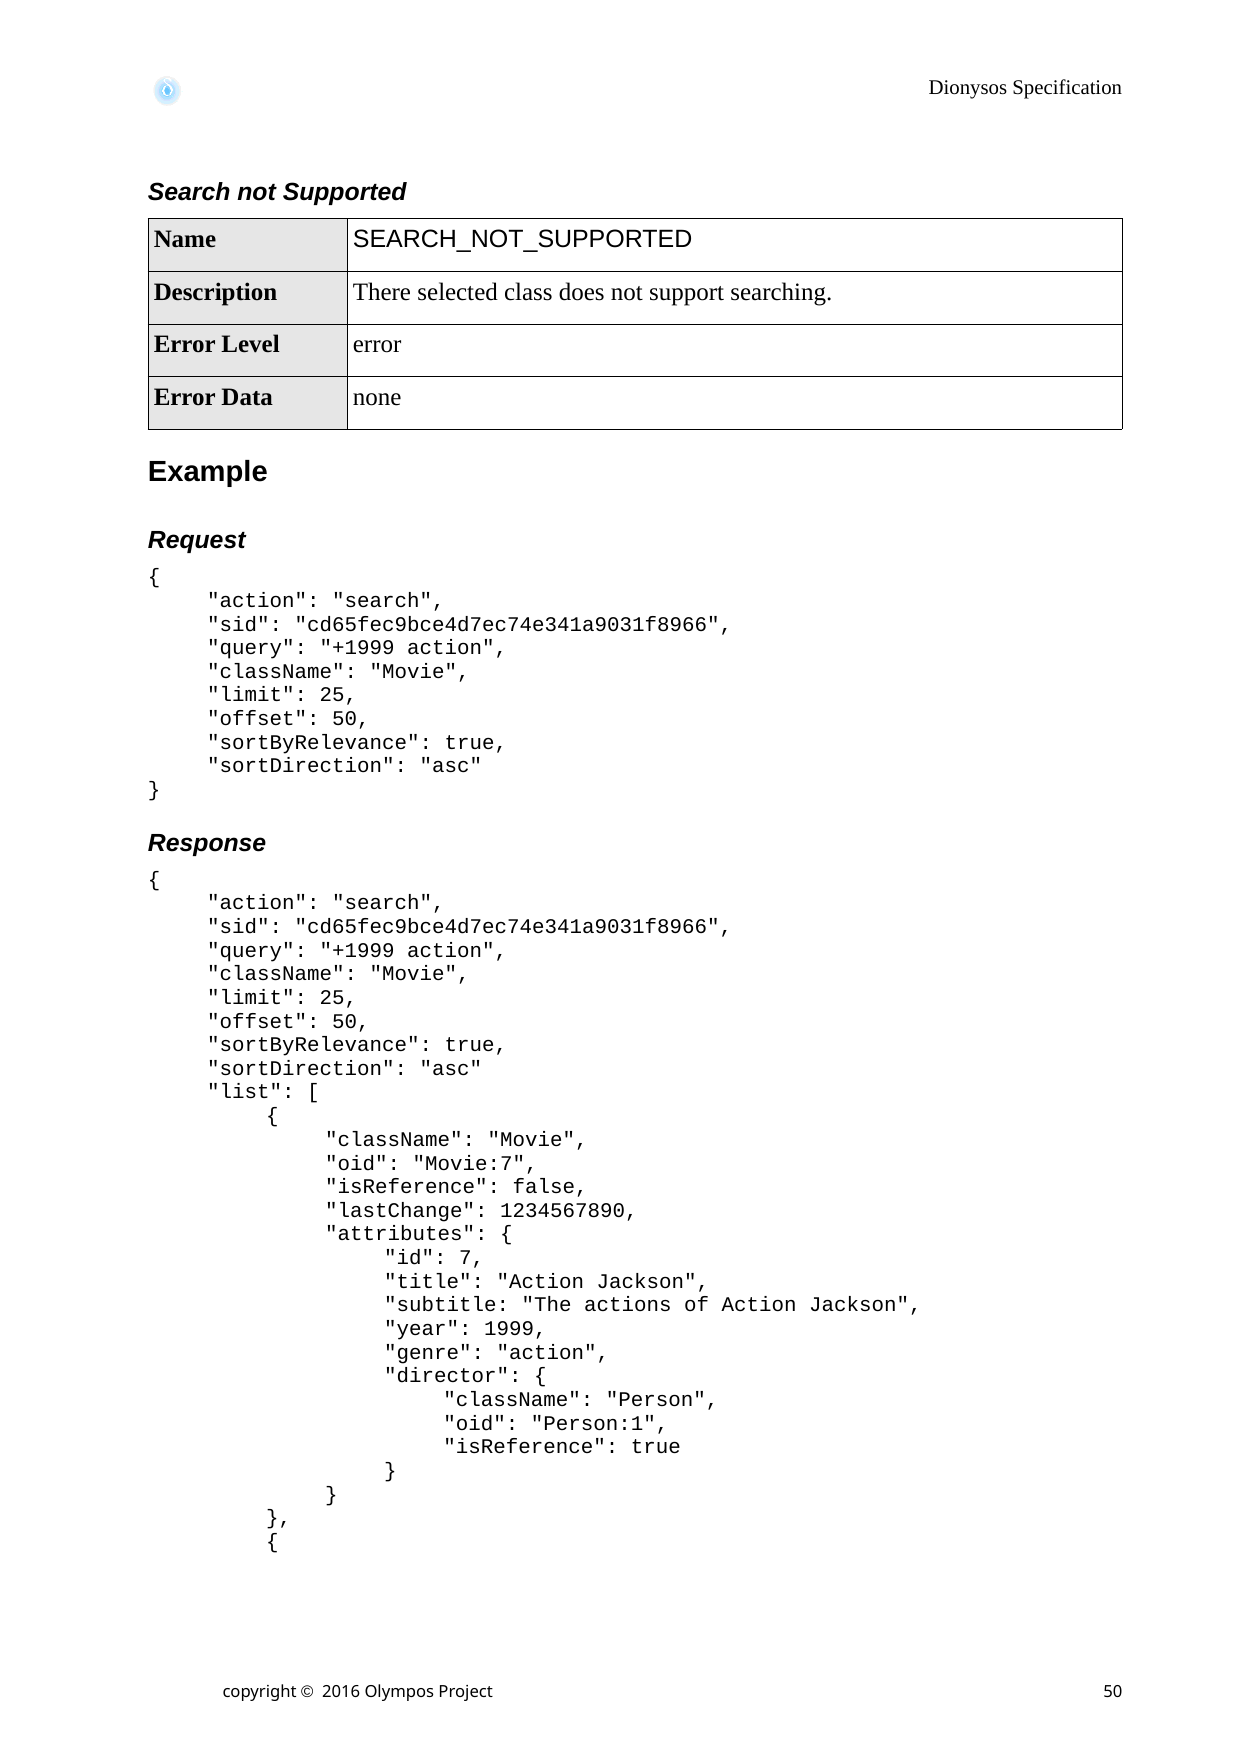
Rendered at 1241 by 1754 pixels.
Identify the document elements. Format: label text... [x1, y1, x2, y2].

table_cell none [348, 377, 1122, 429]
text "className": "Movie", [148, 963, 1122, 987]
text "className": "Movie", [148, 1129, 1122, 1152]
text "id": 7, [148, 1247, 1122, 1271]
table_header Name [149, 219, 347, 271]
text "sortByRelevance": true, [148, 1034, 1122, 1058]
text "isReference": false, [148, 1176, 1122, 1200]
text "oid": "Movie:7", [148, 1152, 1122, 1176]
text "year": 1999, [148, 1318, 1122, 1342]
text "action": "search", [148, 892, 1122, 916]
text "genre": "action", [148, 1342, 1122, 1365]
text "sortDirection": "asc" [148, 1058, 1122, 1082]
text "className": "Movie", [148, 661, 1122, 684]
text { [148, 1531, 1122, 1554]
text "sortByRelevance": true, [148, 732, 1122, 755]
table_header SEARCH_NOT_SUPPORTED [348, 219, 1122, 271]
text } [148, 779, 1122, 803]
text Response [148, 828, 1122, 856]
text { [148, 1105, 1122, 1129]
text Search not Supported [148, 177, 1122, 206]
text { [148, 869, 1122, 892]
text "className": "Person", [148, 1389, 1122, 1413]
picture [152, 75, 184, 106]
text "offset": 50, [148, 1011, 1122, 1034]
text "query": "+1999 action", [148, 637, 1122, 661]
text "title": "Action Jackson", [148, 1271, 1122, 1294]
text "list": [ [148, 1082, 1122, 1105]
text "query": "+1999 action", [148, 940, 1122, 963]
text "lastChange": 1234567890, [148, 1200, 1122, 1223]
text }, [148, 1507, 1122, 1531]
table_cell Error Data [149, 377, 347, 429]
text { [148, 566, 1122, 590]
text "sid": "cd65fec9bce4d7ec74e341a9031f8966", [148, 613, 1122, 637]
text "offset": 50, [148, 708, 1122, 732]
table_cell error [348, 325, 1122, 376]
table_cell Error Level [149, 325, 347, 376]
text "isReference": true [148, 1436, 1122, 1460]
text } [148, 1460, 1122, 1483]
text "limit": 25, [148, 987, 1122, 1011]
text Request [148, 525, 1122, 554]
text "oid": "Person:1", [148, 1413, 1122, 1436]
text "director": { [148, 1365, 1122, 1389]
table_cell There selected class does not support searching. [348, 272, 1122, 324]
text "subtitle: "The actions of Action Jackson", [148, 1294, 1122, 1318]
text } [148, 1483, 1122, 1507]
text "attributes": { [148, 1223, 1122, 1247]
text Example [148, 454, 1122, 488]
text "sid": "cd65fec9bce4d7ec74e341a9031f8966", [148, 916, 1122, 940]
text "limit": 25, [148, 684, 1122, 708]
table_cell Description [149, 272, 347, 324]
text "sortDirection": "asc" [148, 755, 1122, 779]
text "action": "search", [148, 590, 1122, 613]
